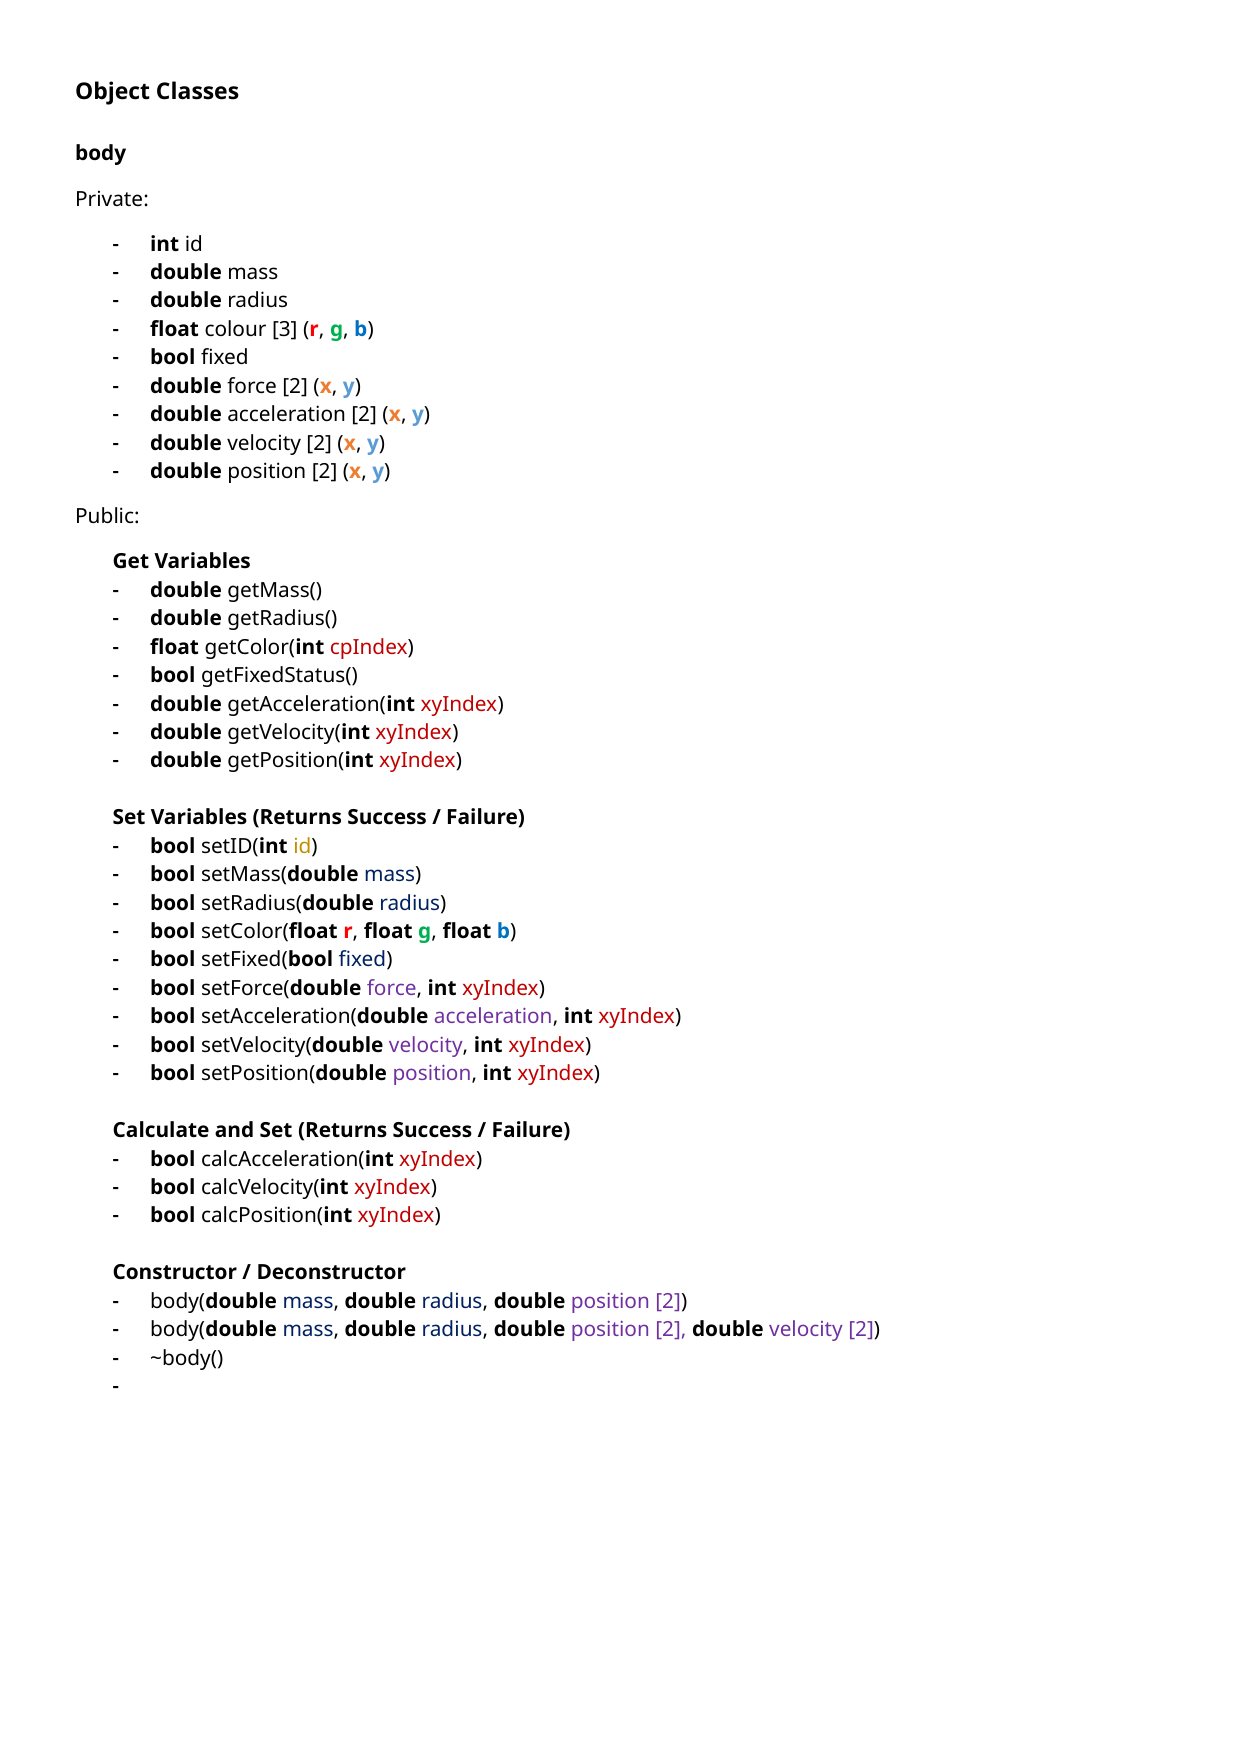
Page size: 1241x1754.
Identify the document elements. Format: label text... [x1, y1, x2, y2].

list bool setPosition(double position, int xyIndex) [112, 1058, 1165, 1087]
list bool setColor(float r, float g, float b) [112, 916, 1165, 944]
list double acceleration [2] (x, y) [112, 399, 1165, 428]
list double getVelocity(int xyIndex) [112, 717, 1165, 746]
list double force [2] (x, y) [112, 371, 1165, 399]
list double getMass() [112, 575, 1165, 603]
list float getColor(int cpIndex) [112, 632, 1165, 660]
list double getPosition(int xyIndex) [112, 746, 1165, 774]
list Get Variables [112, 546, 1165, 575]
list int id [112, 229, 1165, 257]
text Object Classes [75, 75, 1165, 106]
list bool setForce(double force, int xyIndex) [112, 973, 1165, 1001]
list double radius [112, 286, 1165, 314]
list body(double mass, double radius, double position [2]) [112, 1286, 1165, 1314]
list bool calcPosition(int xyIndex) [112, 1201, 1165, 1229]
list Calculate and Set (Returns Success / Failure) [112, 1115, 1165, 1144]
list bool setID(int id) [112, 831, 1165, 859]
list bool getFixedStatus() [112, 660, 1165, 689]
list bool setVelocity(double velocity, int xyIndex) [112, 1030, 1165, 1058]
list bool setRadius(double radius) [112, 888, 1165, 916]
list double velocity [2] (x, y) [112, 428, 1165, 456]
text body [75, 138, 1165, 167]
list Constructor / Deconstructor [112, 1257, 1165, 1286]
text Private: [75, 184, 1165, 212]
list body(double mass, double radius, double position [2], double velocity [2]) [112, 1314, 1165, 1343]
list bool calcVelocity(int xyIndex) [112, 1172, 1165, 1201]
list bool setAcceleration(double acceleration, int xyIndex) [112, 1001, 1165, 1030]
list Set Variables (Returns Success / Failure) [112, 802, 1165, 831]
list double getRadius() [112, 603, 1165, 632]
text Public: [75, 501, 1165, 530]
list double getAcceleration(int xyIndex) [112, 689, 1165, 717]
list bool calcAcceleration(int xyIndex) [112, 1144, 1165, 1172]
list double position [2] (x, y) [112, 456, 1165, 485]
list float colour [3] (r, g, b) [112, 314, 1165, 342]
list bool setFixed(bool fixed) [112, 944, 1165, 973]
list ~body() [112, 1343, 1165, 1371]
list bool fixed [112, 342, 1165, 371]
list double mass [112, 257, 1165, 286]
list bool setMass(double mass) [112, 859, 1165, 888]
